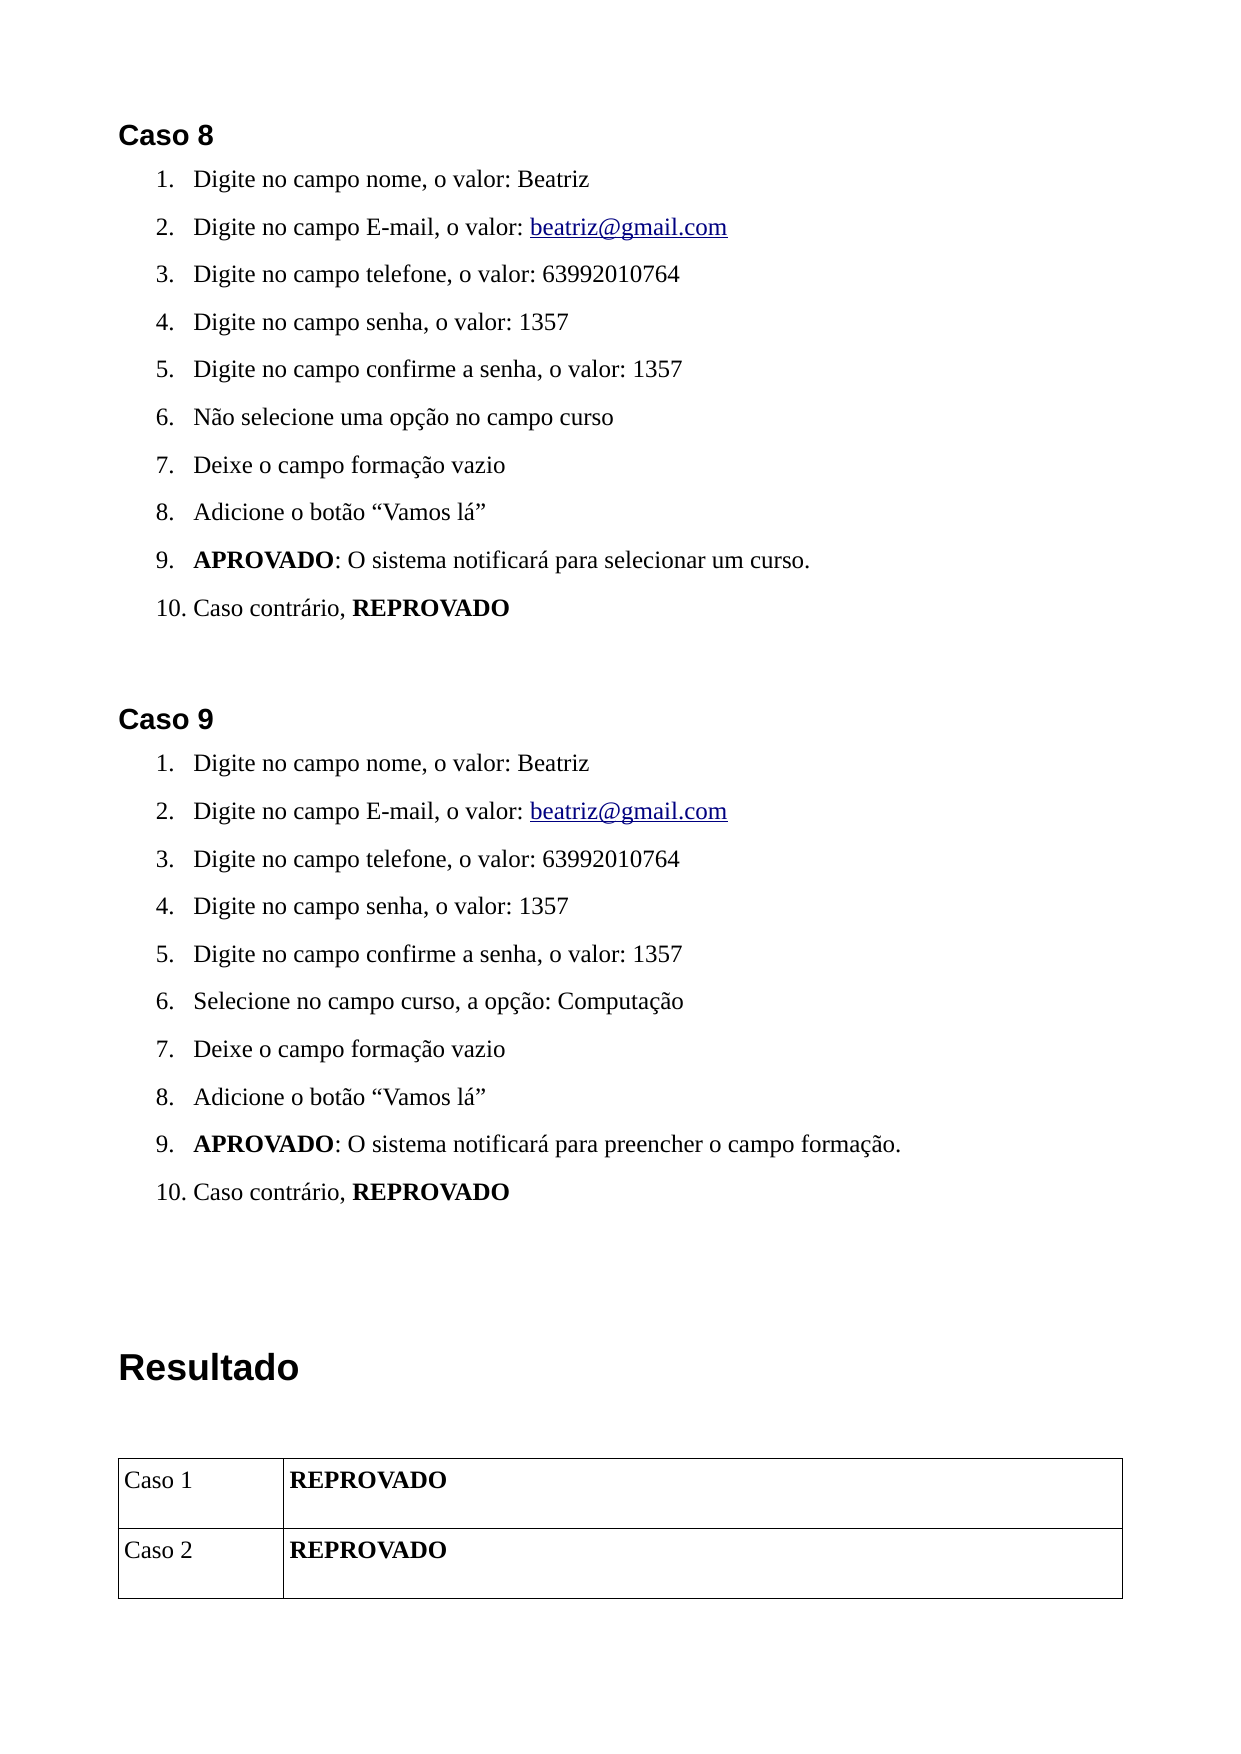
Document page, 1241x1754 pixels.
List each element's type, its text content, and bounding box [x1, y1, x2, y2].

list Digite no campo E-mail, o valor: beatriz@gmail.com [156, 796, 1122, 825]
table_header REPROVADO [284, 1459, 1122, 1528]
table_header Caso 1 [119, 1459, 283, 1528]
table_cell REPROVADO [284, 1529, 1122, 1598]
list Digite no campo E-mail, o valor: beatriz@gmail.com [156, 212, 1122, 241]
list Adicione o botão “Vamos lá” [156, 1082, 1122, 1110]
list Adicione o botão “Vamos lá” [156, 497, 1122, 526]
subtitle Resultado [118, 1345, 1122, 1388]
list Digite no campo senha, o valor: 1357 [156, 891, 1122, 920]
list APROVADO: O sistema notificará para preencher o campo formação. [156, 1129, 1122, 1158]
list Digite no campo nome, o valor: Beatriz [156, 748, 1122, 777]
list Digite no campo senha, o valor: 1357 [156, 307, 1122, 336]
list Digite no campo telefone, o valor: 63992010764 [156, 259, 1122, 288]
subtitle Caso 9 [118, 702, 1122, 736]
list Digite no campo confirme a senha, o valor: 1357 [156, 939, 1122, 968]
list APROVADO: O sistema notificará para selecionar um curso. [156, 545, 1122, 574]
list Caso contrário, REPROVADO [156, 593, 1122, 621]
table_cell Caso 2 [119, 1529, 283, 1598]
list Caso contrário, REPROVADO [156, 1177, 1122, 1206]
list Deixe o campo formação vazio [156, 450, 1122, 478]
list Selecione no campo curso, a opção: Computação [156, 986, 1122, 1015]
list Deixe o campo formação vazio [156, 1034, 1122, 1063]
list Digite no campo nome, o valor: Beatriz [156, 164, 1122, 193]
list Não selecione uma opção no campo curso [156, 402, 1122, 431]
list Digite no campo telefone, o valor: 63992010764 [156, 844, 1122, 872]
list Digite no campo confirme a senha, o valor: 1357 [156, 354, 1122, 383]
subtitle Caso 8 [118, 118, 1122, 152]
